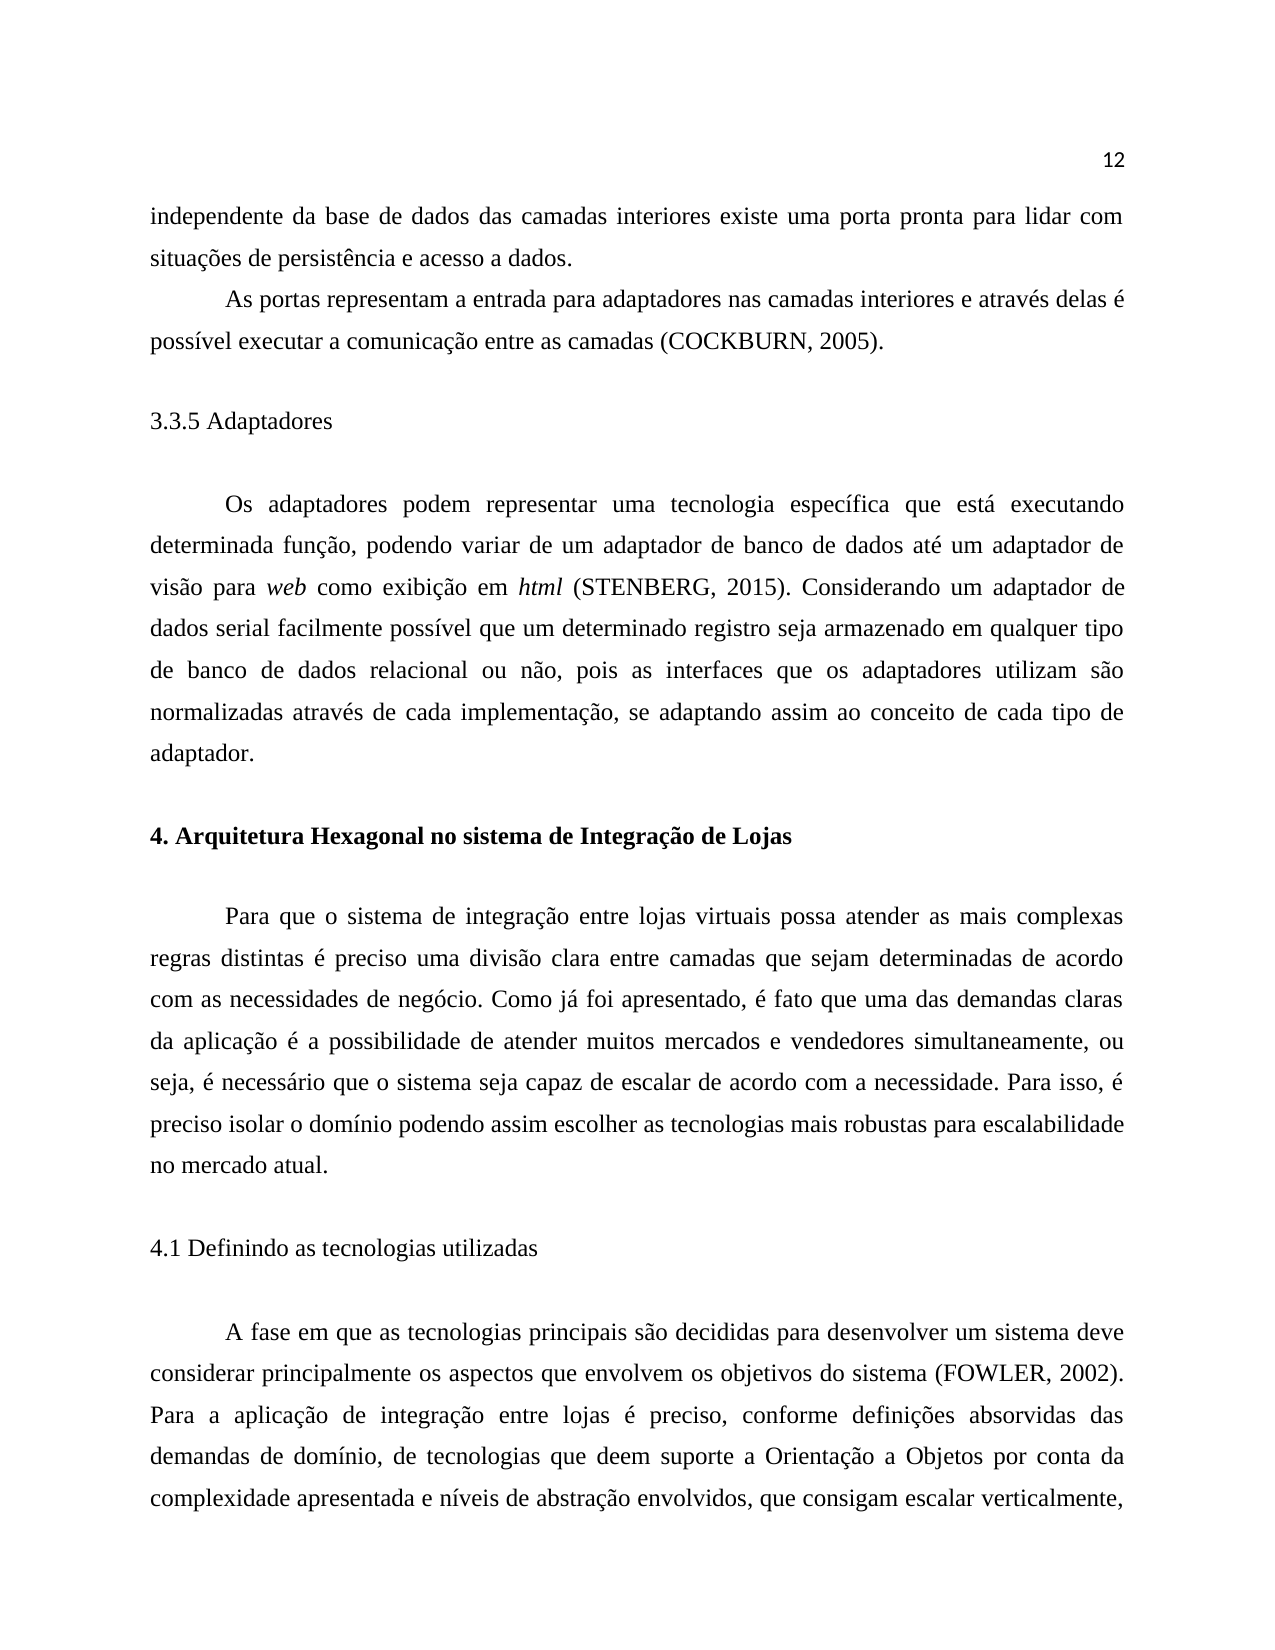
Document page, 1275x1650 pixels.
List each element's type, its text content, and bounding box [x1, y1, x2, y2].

text A fase em que as tecnologias principais são decididas para desenvolver um sistema deve considerar principalmente os aspectos que envolvem os objetivos do sistema (FOWLER, 2002). Para a aplicação de integração entre lojas é preciso, conforme definições absorvidas das demandas de domínio, de tecnologias que deem suporte a Orientação a Objetos por conta da complexidade apresentada e níveis de abstração envolvidos, que consigam escalar verticalmente, [150, 1318, 1125, 1512]
text 4.1 Definindo as tecnologias utilizadas [150, 1234, 1125, 1262]
text 4. Arquitetura Hexagonal no sistema de Integração de Lojas [150, 822, 1125, 850]
text 3.3.5 Adaptadores [150, 407, 1125, 434]
text Para que o sistema de integração entre lojas virtuais possa atender as mais complexas regras distintas é preciso uma divisão clara entre camadas que sejam determinadas de acordo com as necessidades de negócio. Como já foi apresentado, é fato que uma das demandas claras da aplicação é a possibilidade de atender muitos mercados e vendedores simultaneamente, ou seja, é necessário que o sistema seja capaz de escalar de acordo com a necessidade. Para isso, é preciso isolar o domínio podendo assim escolher as tecnologias mais robustas para escalabilidade no mercado atual. [150, 902, 1125, 1179]
text As portas representam a entrada para adaptadores nas camadas interiores e através delas é possível executar a comunicação entre as camadas (COCKBURN, 2005). [150, 286, 1125, 355]
text independente da base de dados das camadas interiores existe uma porta pronta para lidar com situações de persistência e acesso a dados. [150, 202, 1125, 272]
text Os adaptadores podem representar uma tecnologia específica que está executando determinada função, podendo variar de um adaptador de banco de dados até um adaptador de visão para web como exibição em html (STENBERG, 2015). Considerando um adaptador de dados serial facilmente possível que um determinado registro seja armazenado em qualquer tipo de banco de dados relacional ou não, pois as interfaces que os adaptadores utilizam são normalizadas através de cada implementação, se adaptando assim ao conceito de cada tipo de adaptador. [150, 490, 1125, 767]
